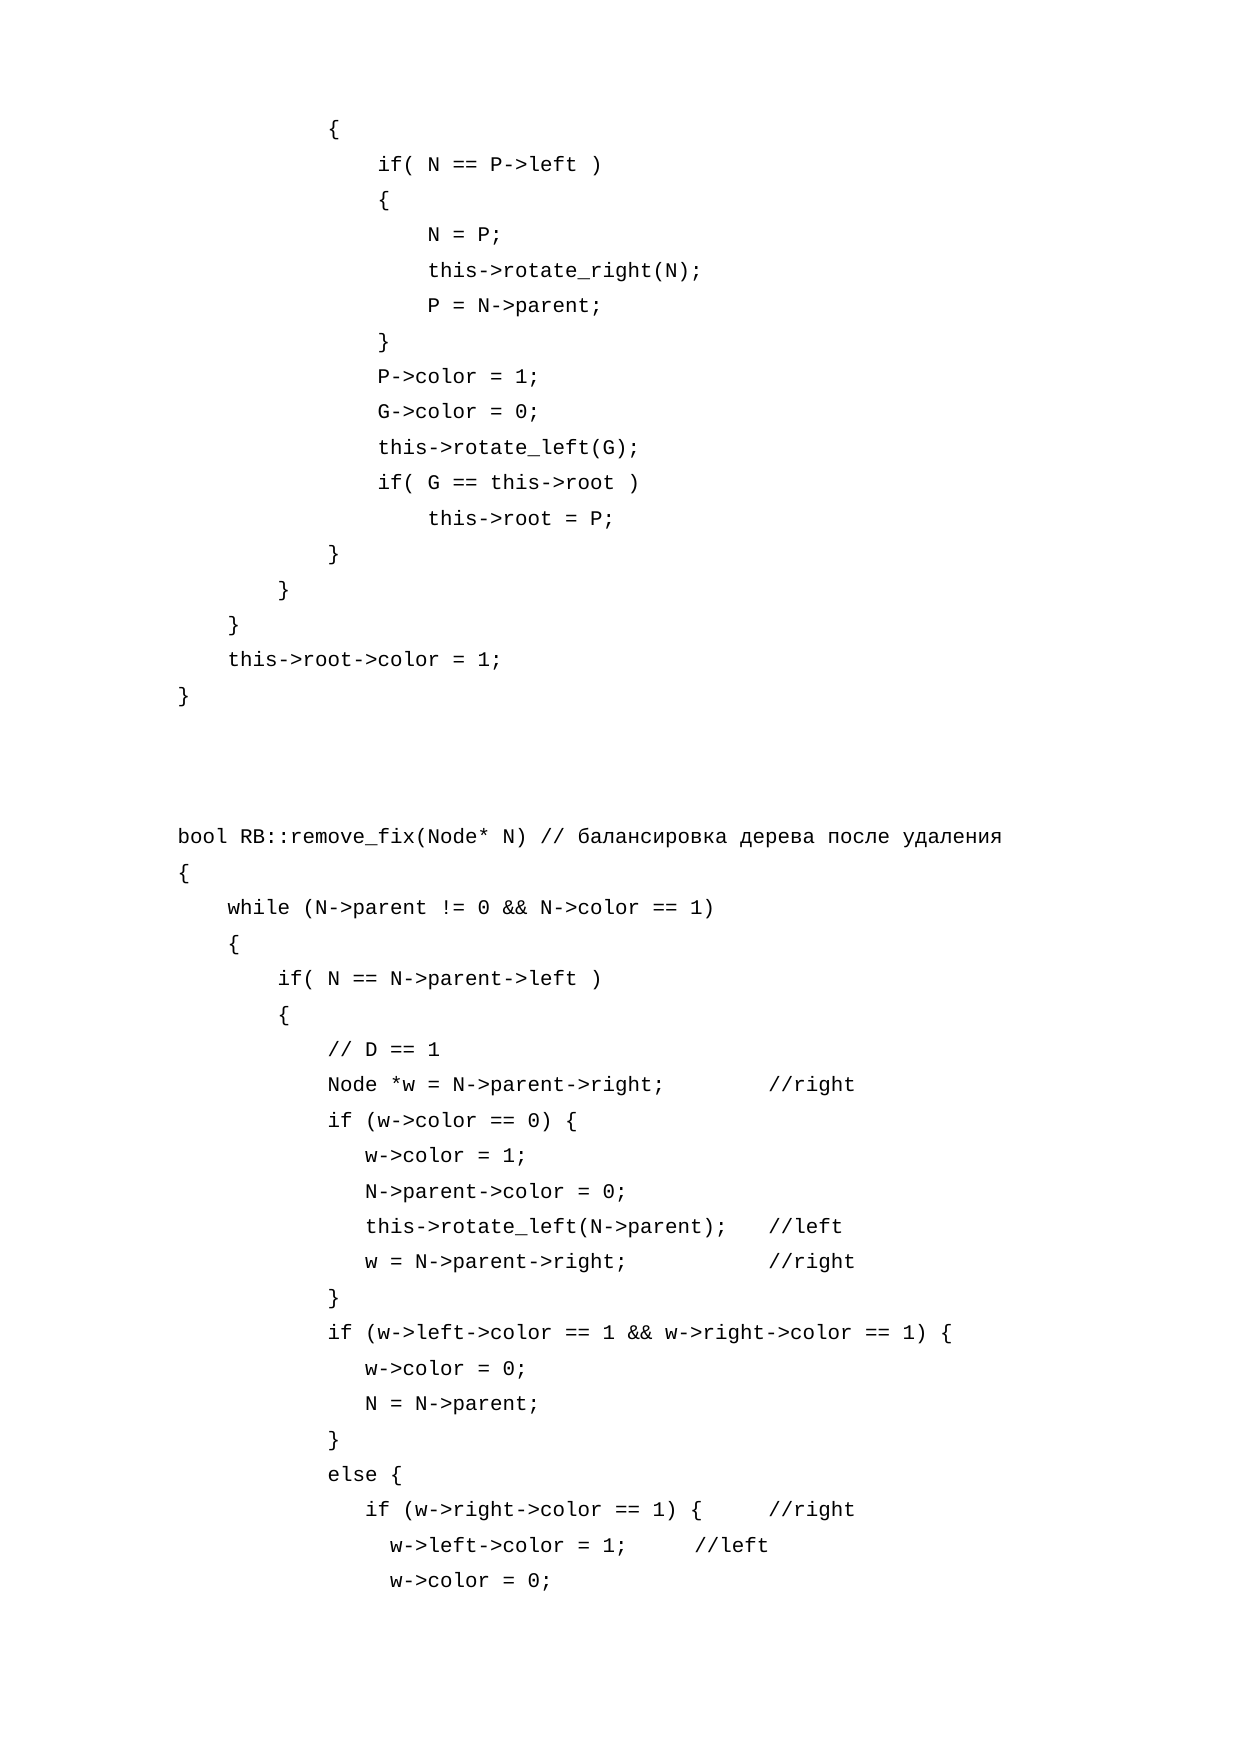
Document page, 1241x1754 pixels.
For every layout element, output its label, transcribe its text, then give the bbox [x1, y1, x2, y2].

text if( N == P->left ) [177, 153, 1181, 177]
text w->color = 1; [177, 1145, 1181, 1169]
text if (w->left->color == 1 && w->right->color == 1) { [177, 1322, 1181, 1346]
text bool RB::remove_fix(Node* N) // балансировка дерева после удаления [177, 826, 1181, 850]
text w->color = 0; [177, 1358, 1181, 1381]
text if( G == this->root ) [177, 472, 1181, 496]
text N = P; [177, 224, 1181, 248]
text this->root = P; [177, 508, 1181, 531]
text P->color = 1; [177, 366, 1181, 390]
text { [177, 933, 1181, 956]
text { [177, 862, 1181, 886]
text else { [177, 1464, 1181, 1488]
text } [177, 331, 1181, 354]
text this->rotate_left(N->parent); //left [177, 1216, 1181, 1240]
text } [177, 578, 1181, 602]
text G->color = 0; [177, 401, 1181, 425]
text } [177, 1428, 1181, 1452]
text N = N->parent; [177, 1393, 1181, 1417]
text { [177, 1003, 1181, 1027]
text } [177, 614, 1181, 638]
text this->rotate_left(G); [177, 437, 1181, 461]
text w->left->color = 1; //left [177, 1535, 1181, 1558]
text { [177, 118, 1181, 142]
text } [177, 685, 1181, 708]
text } [177, 1287, 1181, 1311]
text if( N == N->parent->left ) [177, 968, 1181, 992]
text if (w->right->color == 1) { //right [177, 1499, 1181, 1523]
text if (w->color == 0) { [177, 1110, 1181, 1133]
text w = N->parent->right; //right [177, 1251, 1181, 1275]
text Node *w = N->parent->right; //right [177, 1074, 1181, 1098]
text { [177, 189, 1181, 213]
text P = N->parent; [177, 295, 1181, 319]
text this->rotate_right(N); [177, 260, 1181, 283]
text N->parent->color = 0; [177, 1181, 1181, 1204]
text while (N->parent != 0 && N->color == 1) [177, 897, 1181, 921]
text } [177, 543, 1181, 567]
text this->root->color = 1; [177, 649, 1181, 673]
text w->color = 0; [177, 1570, 1181, 1594]
text // D == 1 [177, 1039, 1181, 1063]
